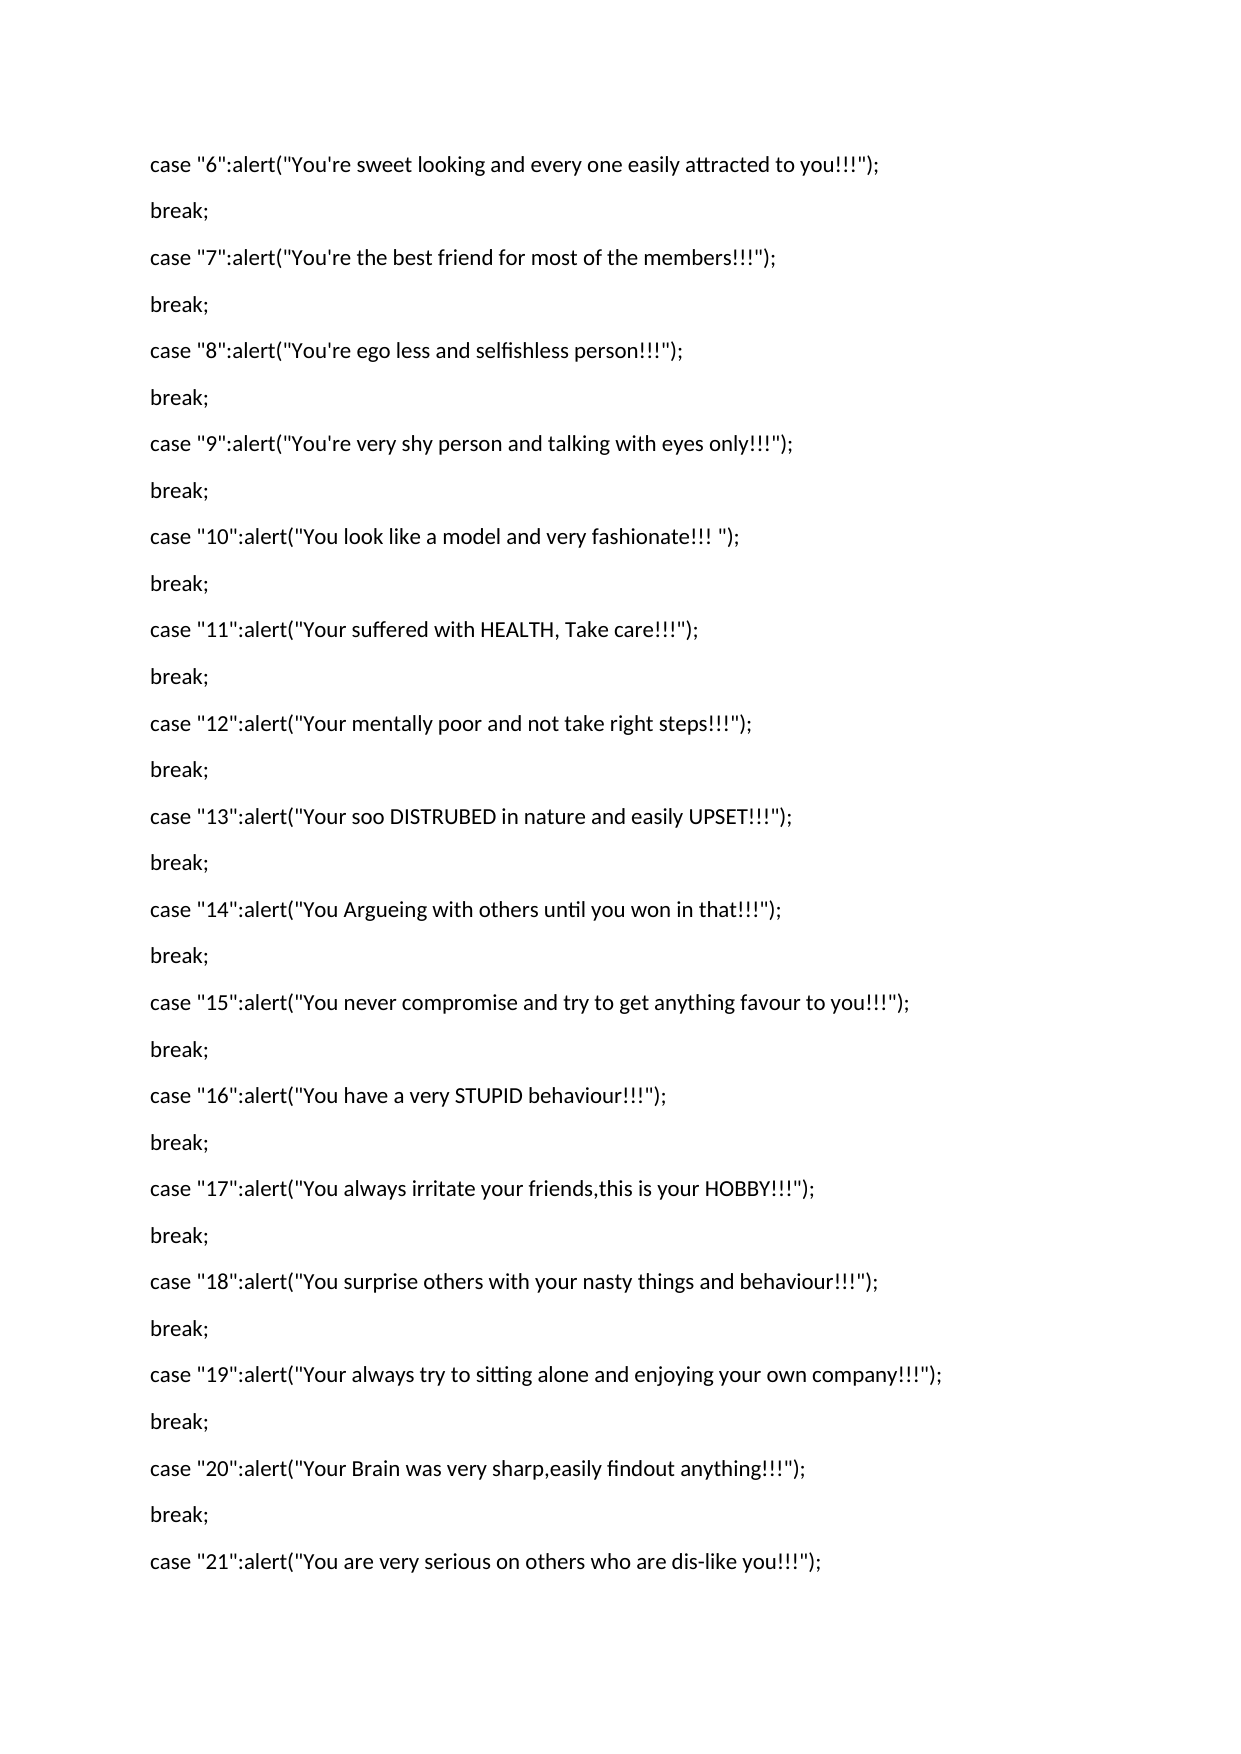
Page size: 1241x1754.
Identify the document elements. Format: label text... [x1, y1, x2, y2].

text case "11":alert("Your suffered with HEALTH, Take care!!!"); [150, 616, 1090, 644]
text break; [150, 1128, 1090, 1156]
text break; [150, 1221, 1090, 1249]
text break; [150, 942, 1090, 969]
text break; [150, 569, 1090, 597]
text case "19":alert("Your always try to sitting alone and enjoying your own company!!!"); [150, 1361, 1090, 1389]
text case "7":alert("You're the best friend for most of the members!!!"); [150, 243, 1090, 271]
text case "9":alert("You're very shy person and talking with eyes only!!!"); [150, 429, 1090, 457]
text break; [150, 1314, 1090, 1342]
text case "21":alert("You are very serious on others who are dis-like you!!!"); [150, 1547, 1090, 1575]
text case "6":alert("You're sweet looking and every one easily attracted to you!!!"); [150, 150, 1090, 178]
text case "16":alert("You have a very STUPID behaviour!!!"); [150, 1081, 1090, 1109]
text case "14":alert("You Argueing with others until you won in that!!!"); [150, 895, 1090, 923]
text break; [150, 662, 1090, 690]
text case "8":alert("You're ego less and selfishless person!!!"); [150, 336, 1090, 364]
text break; [150, 1035, 1090, 1063]
text case "13":alert("Your soo DISTRUBED in nature and easily UPSET!!!"); [150, 802, 1090, 830]
text break; [150, 755, 1090, 783]
text break; [150, 290, 1090, 318]
text case "20":alert("Your Brain was very sharp,easily findout anything!!!"); [150, 1454, 1090, 1482]
text break; [150, 197, 1090, 224]
text break; [150, 476, 1090, 504]
text break; [150, 848, 1090, 876]
text break; [150, 1500, 1090, 1528]
text case "12":alert("Your mentally poor and not take right steps!!!"); [150, 709, 1090, 737]
text break; [150, 1407, 1090, 1435]
text case "18":alert("You surprise others with your nasty things and behaviour!!!"); [150, 1267, 1090, 1296]
text case "15":alert("You never compromise and try to get anything favour to you!!!"); [150, 988, 1090, 1016]
text break; [150, 383, 1090, 411]
text case "10":alert("You look like a model and very fashionate!!! "); [150, 522, 1090, 551]
text case "17":alert("You always irritate your friends,this is your HOBBY!!!"); [150, 1174, 1090, 1202]
